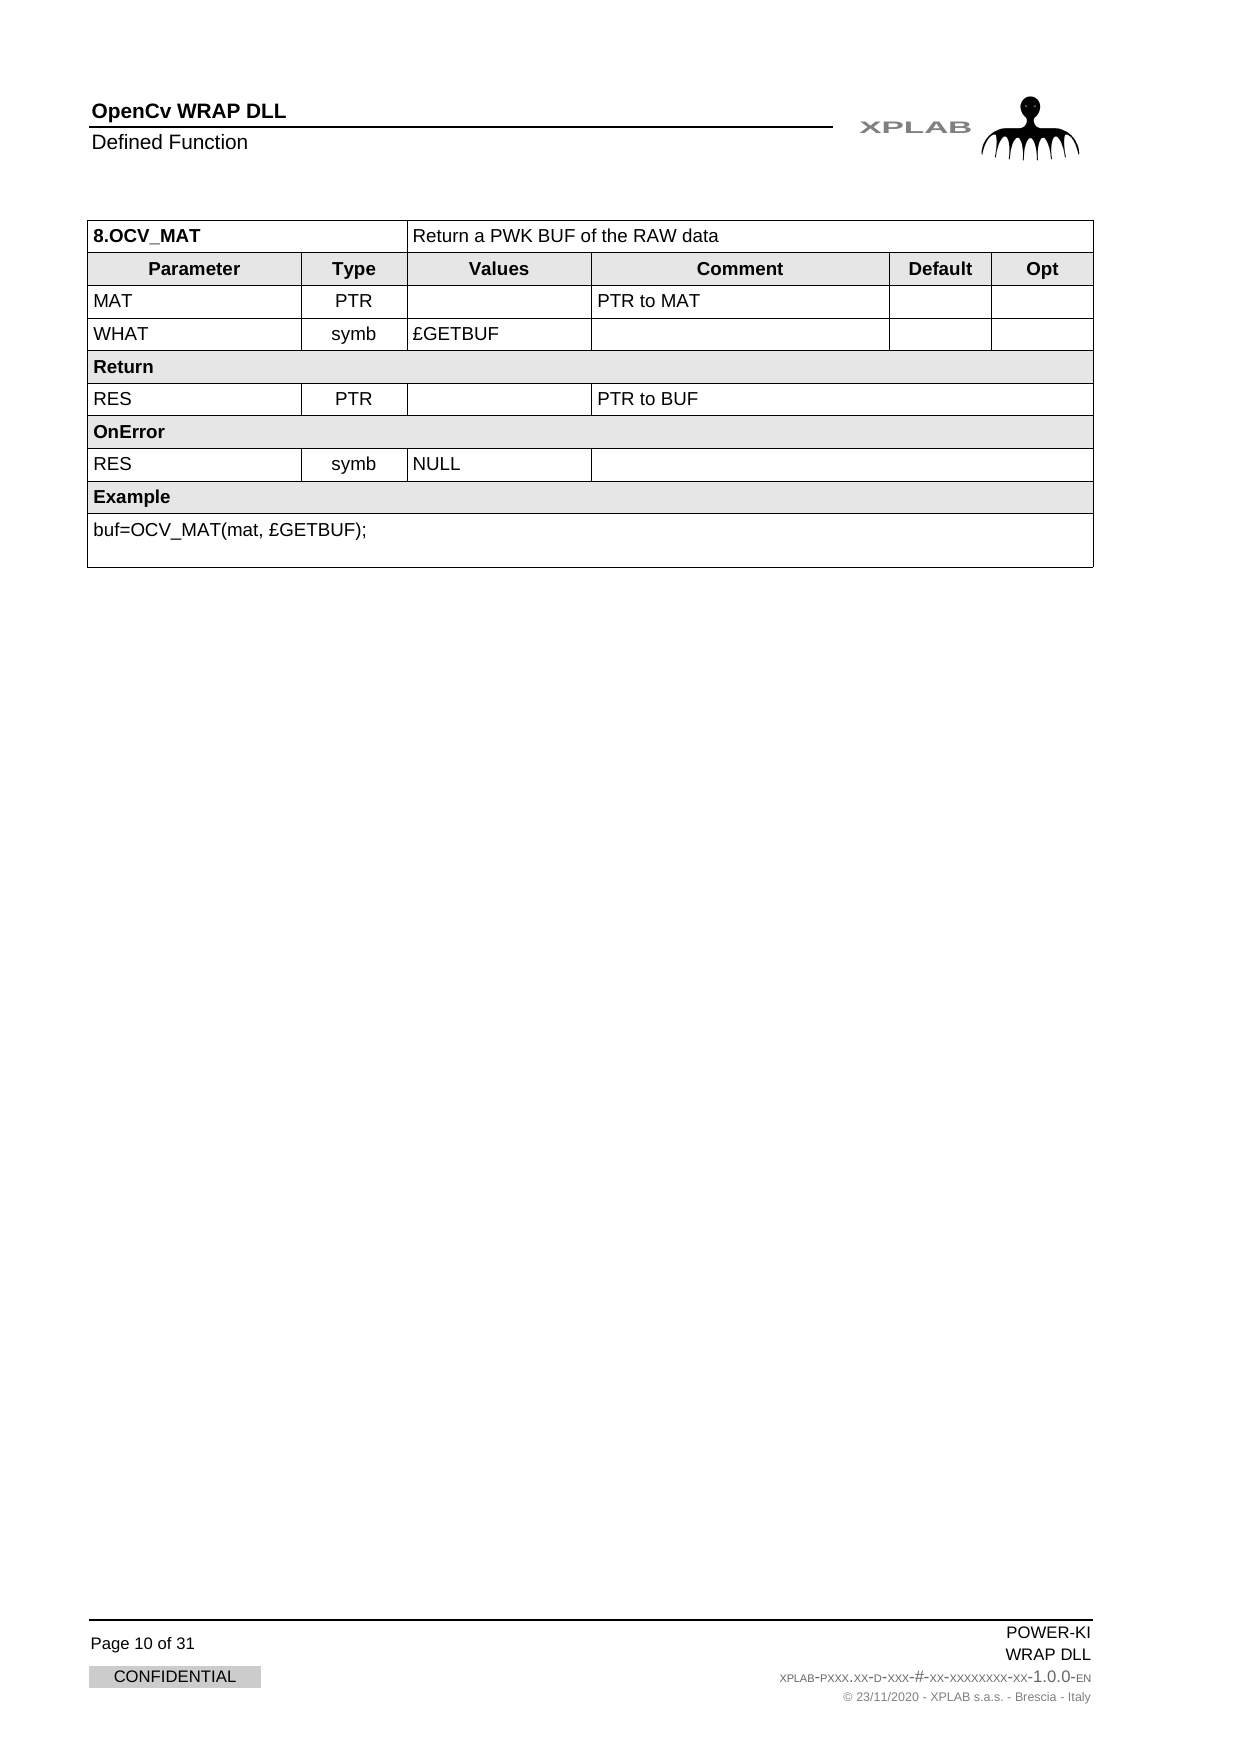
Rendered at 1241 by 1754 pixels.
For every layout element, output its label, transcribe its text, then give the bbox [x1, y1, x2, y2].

table_cell OnError [88, 416, 1093, 448]
table_cell Type [302, 253, 407, 285]
table_cell Opt [992, 253, 1093, 285]
table_cell symb [302, 449, 407, 481]
table_cell RES [88, 384, 301, 415]
table_cell [592, 449, 1093, 481]
table_header Return a PWK BUF of the RAW data [408, 221, 1093, 252]
table_cell WHAT [88, 319, 301, 350]
table_cell Example [88, 482, 1093, 513]
table_cell [992, 319, 1093, 350]
table_cell Values [408, 253, 591, 285]
table_cell Default [890, 253, 991, 285]
table_cell PTR [302, 384, 407, 415]
table_cell MAT [88, 286, 301, 318]
table_cell [408, 384, 591, 415]
picture [978, 92, 1083, 164]
table_cell NULL [408, 449, 591, 481]
table_cell [890, 286, 991, 318]
table_cell PTR to MAT [592, 286, 889, 318]
table_cell [890, 319, 991, 350]
table_cell PTR to BUF [592, 384, 1093, 415]
table_cell Comment [592, 253, 889, 285]
table_cell Parameter [88, 253, 301, 285]
table_cell £GETBUF [408, 319, 591, 350]
table_cell RES [88, 449, 301, 481]
table_header 8.OCV_MAT [88, 221, 407, 252]
table_cell Return [88, 351, 1093, 383]
table_cell [408, 286, 591, 318]
table_cell [992, 286, 1093, 318]
table_cell [592, 319, 889, 350]
table_cell PTR [302, 286, 407, 318]
table_cell symb [302, 319, 407, 350]
table_cell buf=OCV_MAT(mat, £GETBUF); [88, 514, 1093, 567]
